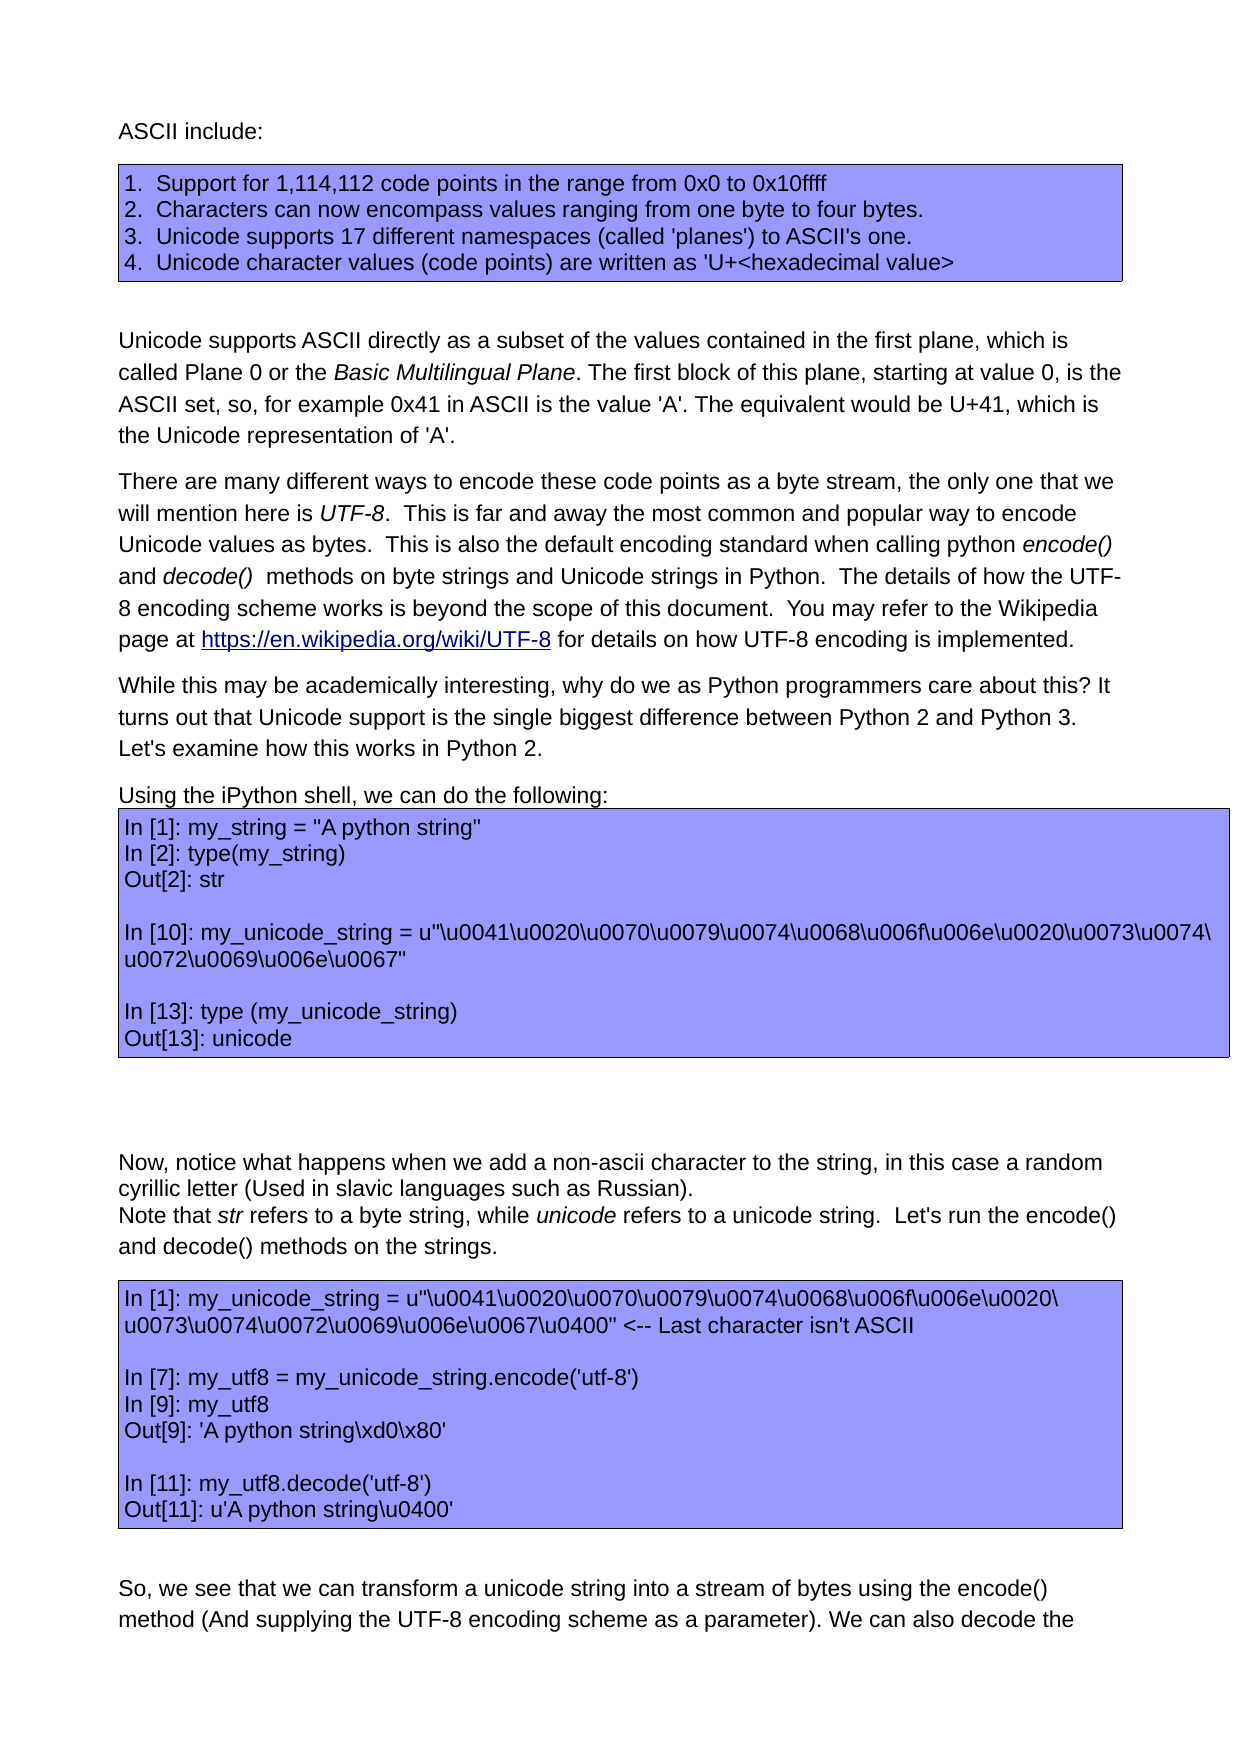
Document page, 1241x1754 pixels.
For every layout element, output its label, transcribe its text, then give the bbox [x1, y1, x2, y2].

text ASCII include: [118, 118, 1122, 144]
table_header In [1]: my_unicode_string = u"\u0041\u0020\u0070\u0079\u0074\u0068\u006f\u006e\u0020\u0073\u0074\u0072\u0069\u006e\u0067\u0400" <-- Last character isn't ASCII In [7]: my_utf8 = my_unicode_string.encode('utf-8') In [9]: my_utf8 Out[9]: 'A python string\xd0\x80' In [11]: my_utf8.decode('utf-8') Out[11]: u'A python string\u0400' [119, 1281, 1122, 1528]
table_header In [1]: my_string = "A python string" In [2]: type(my_string) Out[2]: str In [10]: my_unicode_string = u"\u0041\u0020\u0070\u0079\u0074\u0068\u006f\u006e\u0020\u0073\u0074\u0072\u0069\u006e\u0067" In [13]: type (my_unicode_string) Out[13]: unicode [119, 809, 1229, 1057]
table_header 1. Support for 1,114,112 code points in the range from 0x0 to 0x10ffff 2. Characters can now encompass values ranging from one byte to four bytes. 3. Unicode supports 17 different namespaces (called 'planes') to ASCII's one. 4. Unicode character values (code points) are written as 'U+<hexadecimal value> [119, 165, 1122, 281]
text Using the iPython shell, we can do the following: [118, 782, 1122, 808]
text There are many different ways to encode these code points as a byte stream, the only one that we will mention here is UTF-8. This is far and away the most common and popular way to encode Unicode values as bytes. This is also the default encoding standard when calling python encode() and decode() methods on byte strings and Unicode strings in Python. The details of how the UTF-8 encoding scheme works is beyond the scope of this document. You may refer to the Wikipedia page at https://en.wikipedia.org/wiki/UTF-8 for details on how UTF-8 encoding is implemented. [118, 468, 1122, 652]
text Now, notice what happens when we add a non-ascii character to the string, in this case a random cyrillic letter (Used in slavic languages such as Russian). [118, 1149, 1122, 1202]
text Unicode supports ASCII directly as a subset of the values contained in the first plane, which is called Plane 0 or the Basic Multilingual Plane. The first block of this plane, starting at value 0, is the ASCII set, so, for example 0x41 in ASCII is the value 'A'. The equivalent would be U+41, which is the Unicode representation of 'A'. [118, 327, 1122, 448]
text While this may be academically interesting, why do we as Python programmers care about this? It turns out that Unicode support is the single biggest difference between Python 2 and Python 3. Let's examine how this works in Python 2. [118, 672, 1122, 762]
text So, we see that we can transform a unicode string into a stream of bytes using the encode() method (And supplying the UTF-8 encoding scheme as a parameter). We can also decode the [118, 1574, 1122, 1632]
text Note that str refers to a byte string, while unicode refers to a unicode string. Let's run the encode() and decode() methods on the strings. [118, 1202, 1122, 1260]
